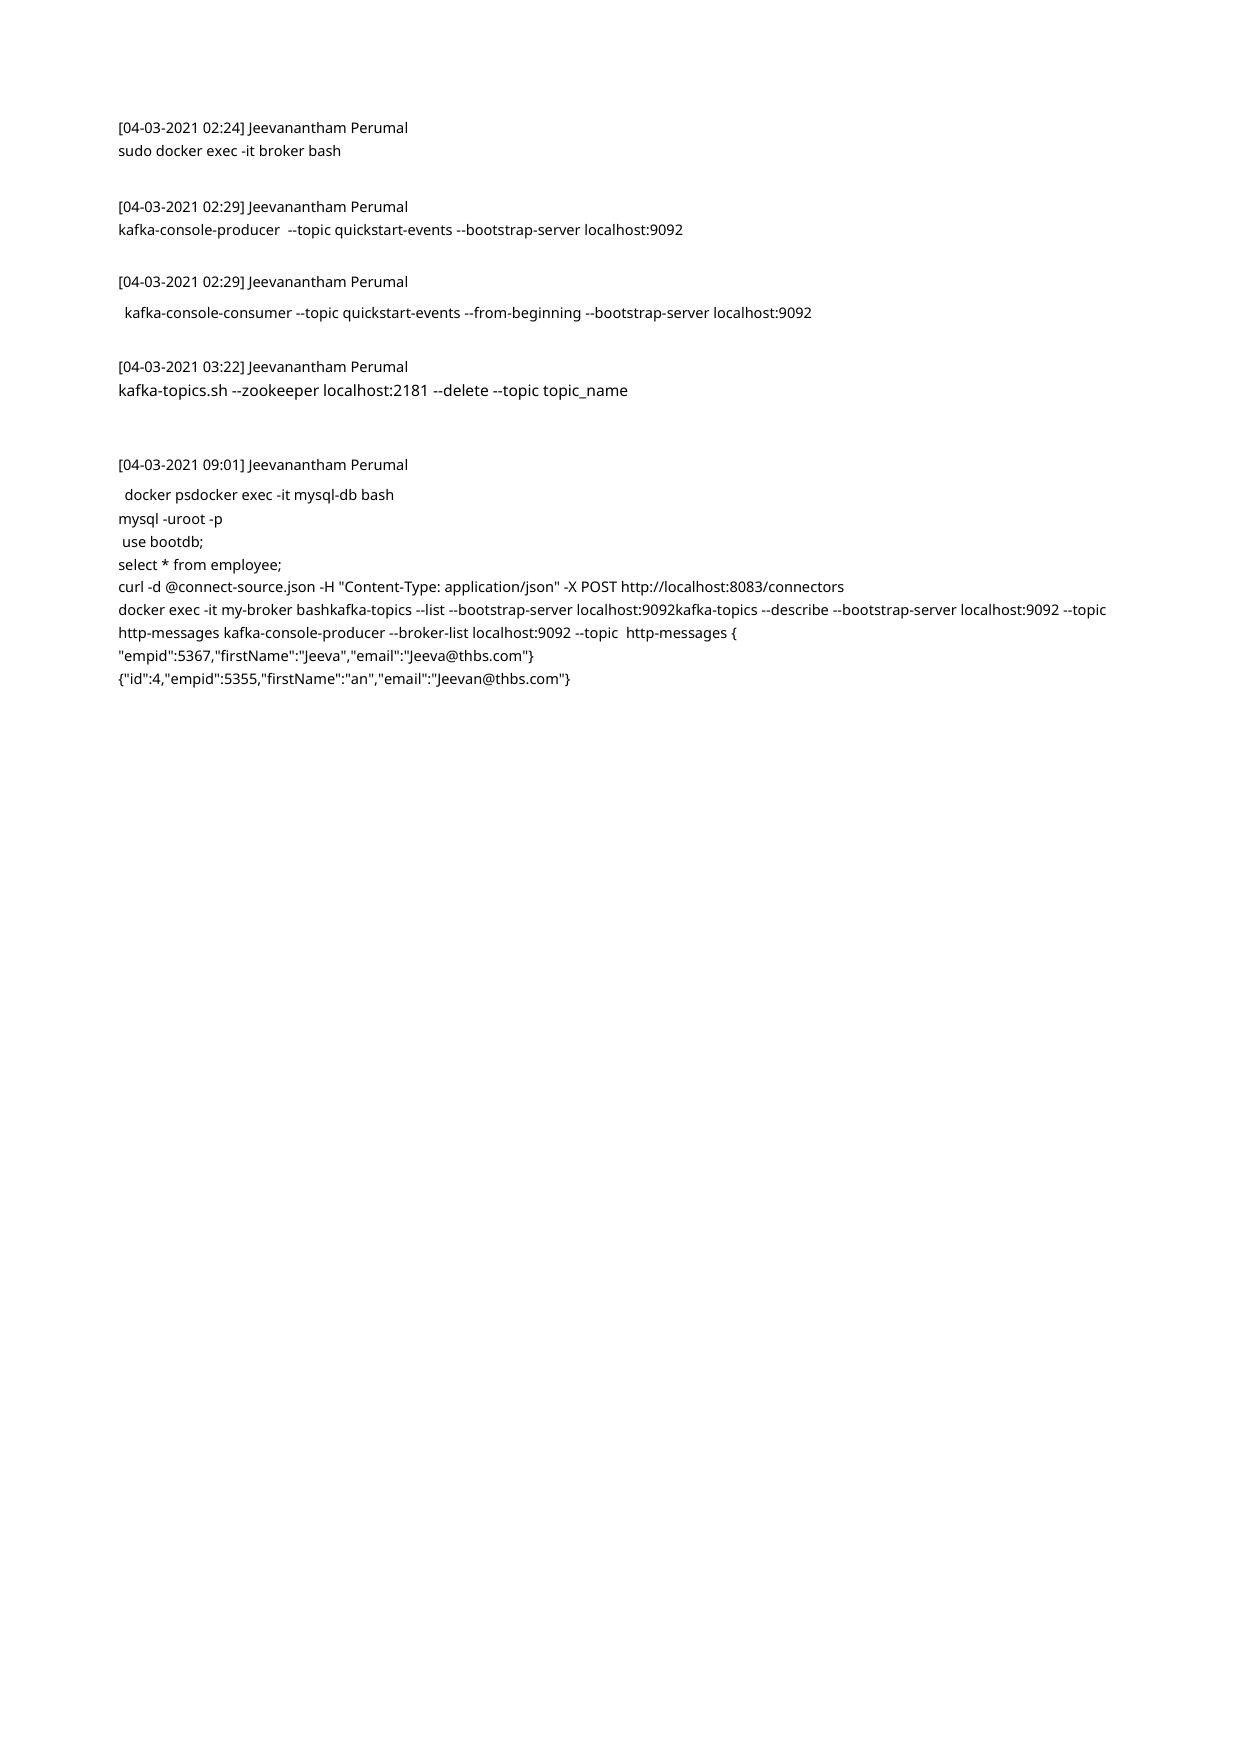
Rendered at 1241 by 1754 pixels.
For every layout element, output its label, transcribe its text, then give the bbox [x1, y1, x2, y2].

text sudo docker exec -it broker bash [118, 141, 1122, 161]
text kafka-console-producer --topic quickstart-events --bootstrap-server localhost:9092 [118, 219, 1122, 239]
text [04-03-2021 03:22] Jeevanantham Perumal [118, 357, 1122, 377]
text [04-03-2021 02:24] Jeevanantham Perumal [118, 118, 1122, 138]
text [04-03-2021 02:29] Jeevanantham Perumal [118, 272, 1122, 292]
text [04-03-2021 09:01] Jeevanantham Perumal [118, 454, 1122, 474]
text kafka-console-consumer --topic quickstart-events --from-beginning --bootstrap-server localhost:9092 [118, 295, 1122, 323]
text kafka-topics.sh --zookeeper localhost:2181 --delete --topic topic_name [118, 380, 1122, 401]
text [04-03-2021 02:29] Jeevanantham Perumal [118, 197, 1122, 217]
text docker psdocker exec -it mysql-db bash mysql -uroot -p use bootdb; select * from employee; curl -d @connect-source.json -H "Content-Type: application/json" -X POST http://localhost:8083/connectors docker exec -it my-broker bashkafka-topics --list --bootstrap-server localhost:9092kafka-topics --describe --bootstrap-server localhost:9092 --topic http-messages kafka-console-producer --broker-list localhost:9092 --topic http-messages {​​​​​"empid":5367,"firstName":"Jeeva","email":"Jeeva@thbs.com"}​​​​​ {​​​​​"id":4,"empid":5355,"firstName":"an","email":"Jeevan@thbs.com"}​​​​​ [118, 477, 1122, 688]
